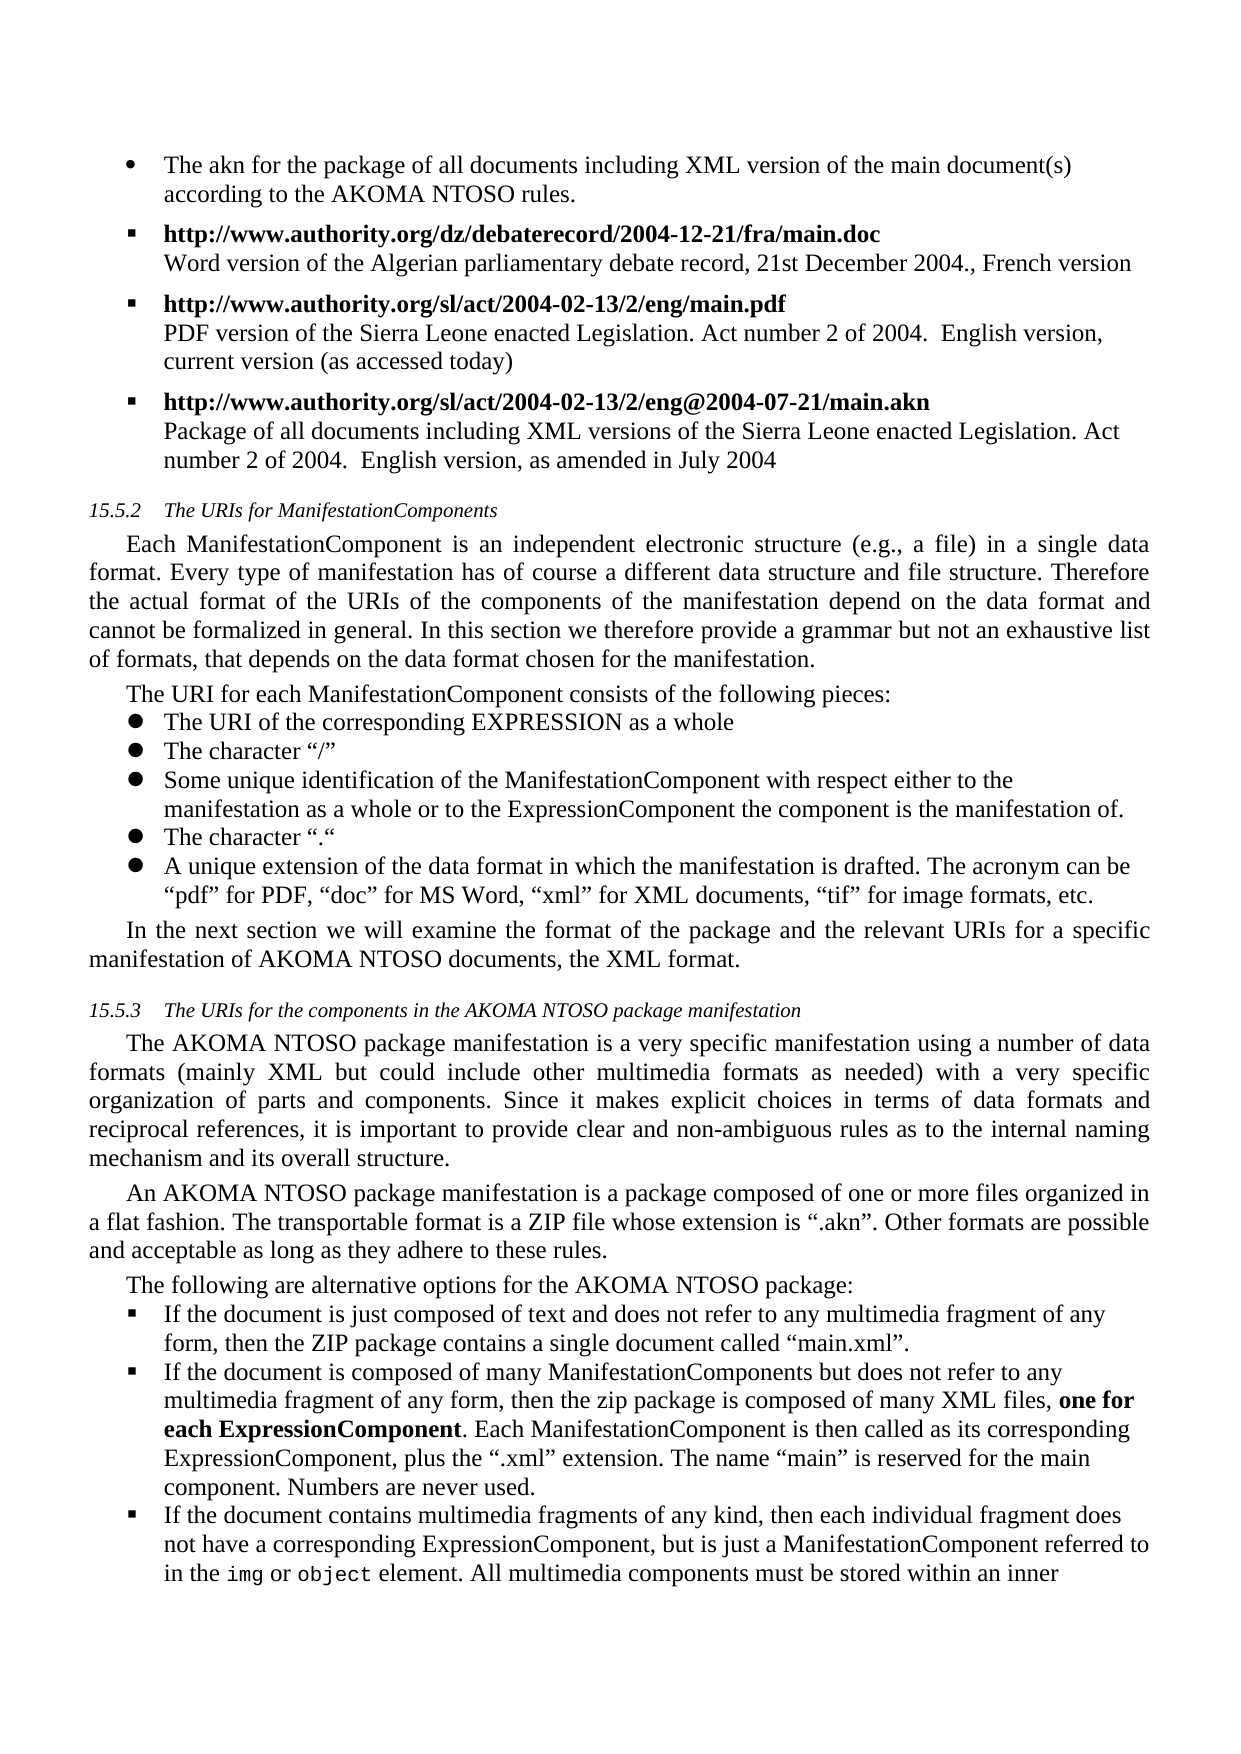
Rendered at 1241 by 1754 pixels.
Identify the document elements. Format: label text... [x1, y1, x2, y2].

list If the document is composed of many ManifestationComponents but does not refer to any multimedia fragment of any form, then the zip package is composed of many XML files, one for each ExpressionComponent. Each ManifestationComponent is then called as its corresponding ExpressionComponent, plus the “.xml” extension. The name “main” is reserved for the main component. Numbers are never used. [126, 1357, 1151, 1500]
list The akn for the package of all documents including XML version of the main document(s) according to the AKOMA NTOSO rules. [126, 150, 1151, 207]
list The character “.“ [126, 822, 1151, 851]
subtitle The URIs for ManifestationComponents [89, 498, 1151, 522]
list http://www.authority.org/dz/debaterecord/2004-12-21/fra/main.doc Word version of the Algerian parliamentary debate record, 21st December 2004., French version [126, 219, 1151, 277]
list The character “/” [126, 736, 1151, 765]
list Some unique identification of the ManifestationComponent with respect either to the manifestation as a whole or to the ExpressionComponent the component is the manifestation of. [126, 765, 1151, 822]
list http://www.authority.org/sl/act/2004-02-13/2/eng@2004-07-21/main.akn Package of all documents including XML versions of the Sierra Leone enacted Legislation. Act number 2 of 2004. English version, as amended in July 2004 [126, 387, 1151, 473]
list http://www.authority.org/sl/act/2004-02-13/2/eng/main.pdf PDF version of the Sierra Leone enacted Legislation. Act number 2 of 2004. English version, current version (as accessed today) [126, 289, 1151, 375]
list If the document is just composed of text and does not refer to any multimedia fragment of any form, then the ZIP package contains a single document called “main.xml”. [126, 1299, 1151, 1357]
subtitle The URIs for the components in the AKOMA NTOSO package manifestation [89, 997, 1151, 1022]
text Each ManifestationComponent is an independent electronic structure (e.g., a file) in a single data format. Every type of manifestation has of course a different data structure and file structure. Therefore the actual format of the URIs of the components of the manifestation depend on the data format and cannot be formalized in general. In this section we therefore provide a grammar but not an exhaustive list of formats, that depends on the data format chosen for the manifestation. [89, 529, 1151, 672]
text The following are alternative options for the AKOMA NTOSO package: [89, 1270, 1151, 1299]
text An AKOMA NTOSO package manifestation is a package composed of one or more files organized in a flat fashion. The transportable format is a ZIP file whose extension is “.akn”. Other formats are possible and acceptable as long as they adhere to these rules. [89, 1178, 1151, 1264]
list If the document contains multimedia fragments of any kind, then each individual fragment does not have a corresponding ExpressionComponent, but is just a ManifestationComponent referred to in the img or object element. All multimedia components must be stored within an inner [126, 1500, 1151, 1587]
text In the next section we will examine the format of the package and the relevant URIs for a specific manifestation of AKOMA NTOSO documents, the XML format. [89, 915, 1151, 972]
text The AKOMA NTOSO package manifestation is a very specific manifestation using a number of data formats (mainly XML but could include other multimedia formats as needed) with a very specific organization of parts and components. Since it makes explicit choices in terms of data formats and reciprocal references, it is important to provide clear and non-ambiguous rules as to the internal naming mechanism and its overall structure. [89, 1028, 1151, 1172]
text The URI for each ManifestationComponent consists of the following pieces: [89, 679, 1151, 707]
list The URI of the corresponding EXPRESSION as a whole [126, 707, 1151, 736]
list A unique extension of the data format in which the manifestation is drafted. The acronym can be “pdf” for PDF, “doc” for MS Word, “xml” for XML documents, “tif” for image formats, etc. [126, 851, 1151, 909]
